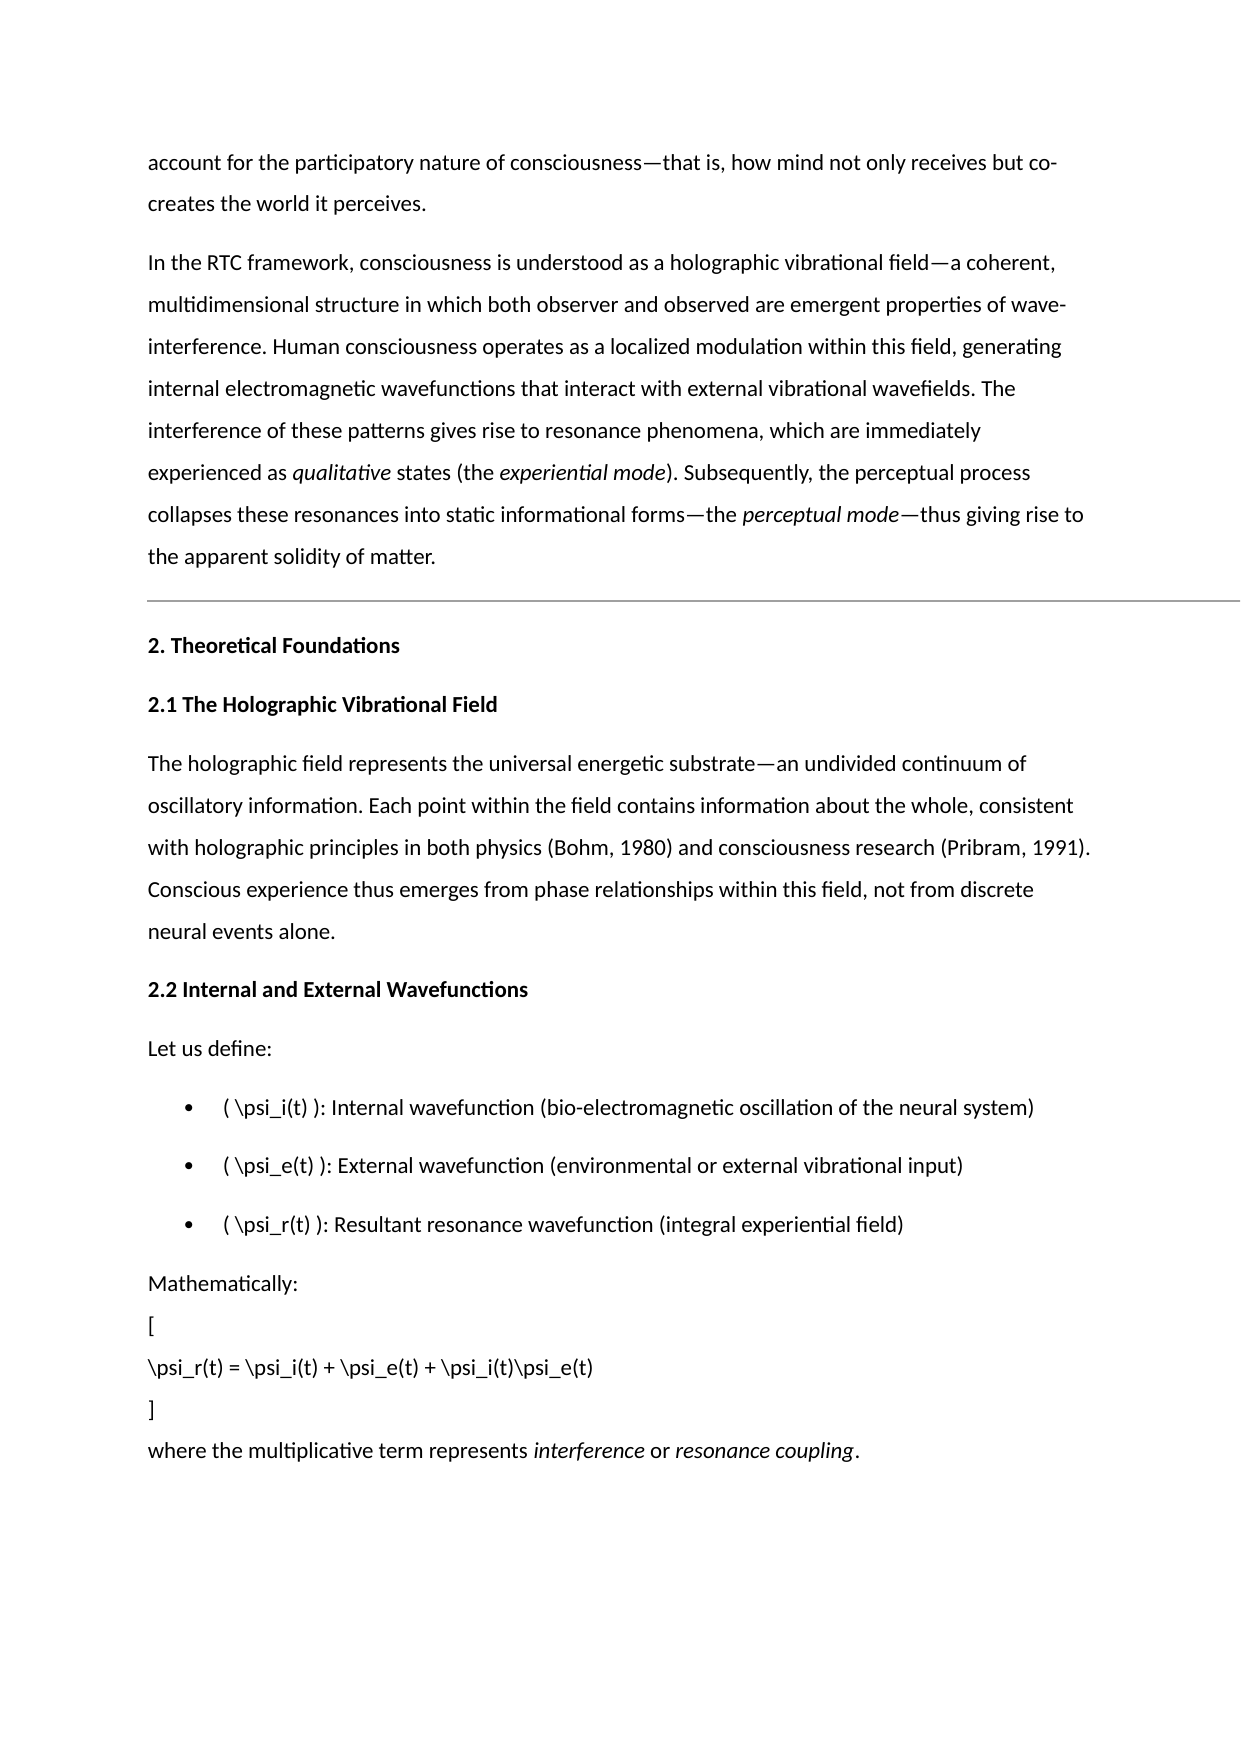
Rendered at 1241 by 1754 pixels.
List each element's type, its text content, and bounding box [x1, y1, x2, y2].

list ( \psi_e(t) ): External wavefunction (environmental or external vibrational input) [185, 1151, 1093, 1179]
list ( \psi_r(t) ): Resultant resonance wavefunction (integral experiential field) [185, 1210, 1093, 1238]
text Mathematically: [ \psi_r(t) = \psi_i(t) + \psi_e(t) + \psi_i(t)\psi_e(t) ] where the multiplicative term represents interference or resonance coupling. [148, 1269, 1093, 1465]
text 2. Theoretical Foundations [148, 632, 1093, 660]
text account for the participatory nature of consciousness—that is, how mind not only receives but co-creates the world it perceives. [148, 148, 1093, 218]
text 2.1 The Holographic Vibrational Field [148, 690, 1093, 718]
list ( \psi_i(t) ): Internal wavefunction (bio-electromagnetic oscillation of the neural system) [185, 1093, 1093, 1121]
text Let us define: [148, 1034, 1093, 1062]
text In the RTC framework, consciousness is understood as a holographic vibrational field—a coherent, multidimensional structure in which both observer and observed are emergent properties of wave-interference. Human consciousness operates as a localized modulation within this field, generating internal electromagnetic wavefunctions that interact with external vibrational wavefields. The interference of these patterns gives rise to resonance phenomena, which are immediately experienced as qualitative states (the experiential mode). Subsequently, the perceptual process collapses these resonances into static informational forms—the perceptual mode—thus giving rise to the apparent solidity of matter. [148, 248, 1093, 570]
text The holographic field represents the universal energetic substrate—an undivided continuum of oscillatory information. Each point within the field contains information about the whole, consistent with holographic principles in both physics (Bohm, 1980) and consciousness research (Pribram, 1991). Conscious experience thus emerges from phase relationships within this field, not from discrete neural events alone. [148, 749, 1093, 945]
text 2.2 Internal and External Wavefunctions [148, 976, 1093, 1003]
